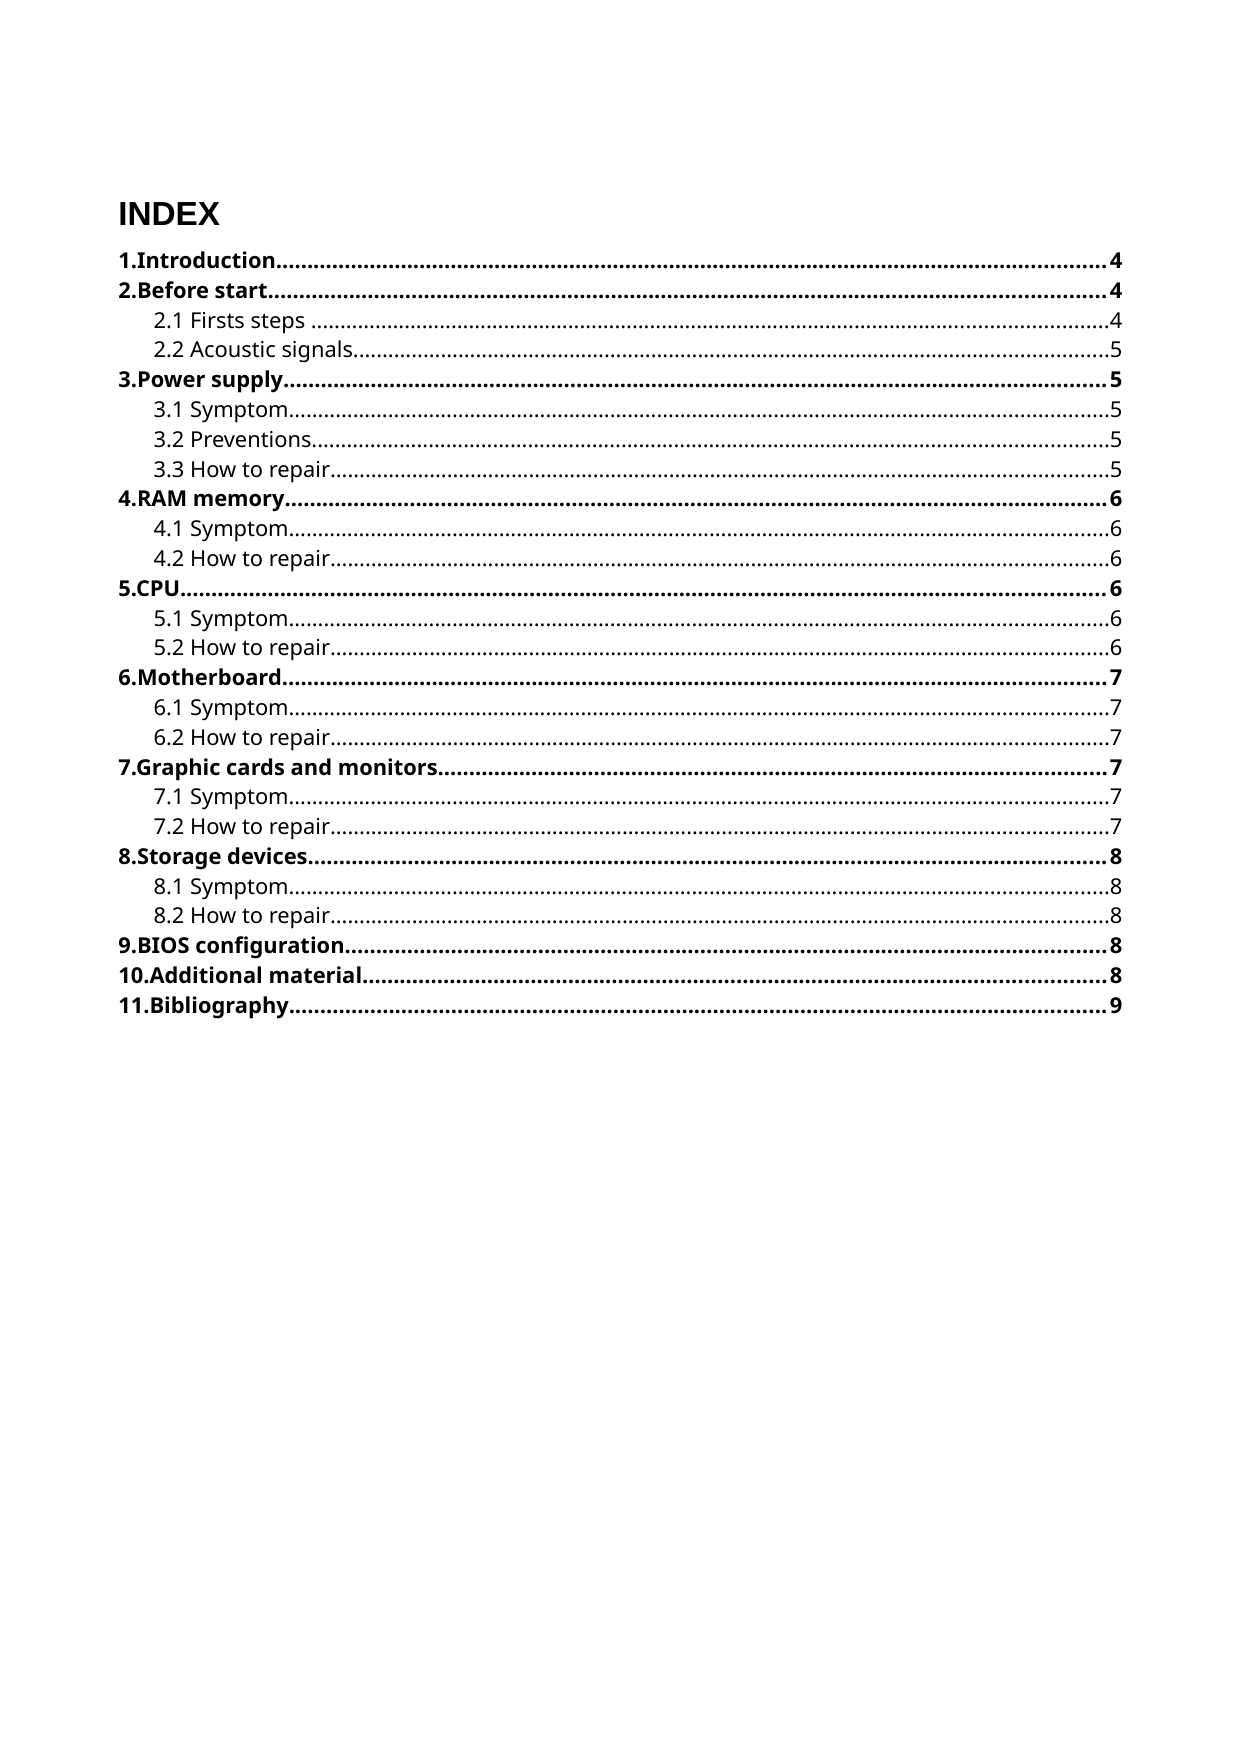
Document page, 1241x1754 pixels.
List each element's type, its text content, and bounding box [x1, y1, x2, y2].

text 8.Storage devices 8 [118, 841, 1122, 871]
text 6.Motherboard 7 [118, 662, 1122, 692]
text 7.2 How to repair 7 [148, 811, 1122, 841]
text 4.2 How to repair 6 [148, 543, 1122, 573]
text 3.1 Symptom 5 [148, 394, 1122, 424]
subtitle INDEX [118, 194, 1122, 233]
text 2.Before start 4 [118, 275, 1122, 305]
text 4.1 Symptom 6 [148, 513, 1122, 543]
text 5.2 How to repair 6 [148, 632, 1122, 662]
text 7.Graphic cards and monitors 7 [118, 752, 1122, 781]
text 7.1 Symptom 7 [148, 781, 1122, 811]
text 5.CPU 6 [118, 573, 1122, 603]
text 3.3 How to repair 5 [148, 454, 1122, 483]
text 6.1 Symptom 7 [148, 692, 1122, 722]
text 9.BIOS configuration 8 [118, 930, 1122, 960]
text 8.1 Symptom 8 [148, 871, 1122, 901]
text 8.2 How to repair 8 [148, 901, 1122, 930]
text 2.2 Acoustic signals 5 [148, 334, 1122, 364]
text 6.2 How to repair 7 [148, 722, 1122, 752]
text 11.Bibliography 9 [118, 990, 1122, 1020]
text 3.2 Preventions 5 [148, 424, 1122, 454]
text 3.Power supply 5 [118, 364, 1122, 394]
text 5.1 Symptom 6 [148, 603, 1122, 632]
text 2.1 Firsts steps 4 [148, 305, 1122, 334]
text 4.RAM memory 6 [118, 483, 1122, 513]
text 10.Additional material 8 [118, 960, 1122, 990]
text 1.Introduction 4 [118, 245, 1122, 275]
